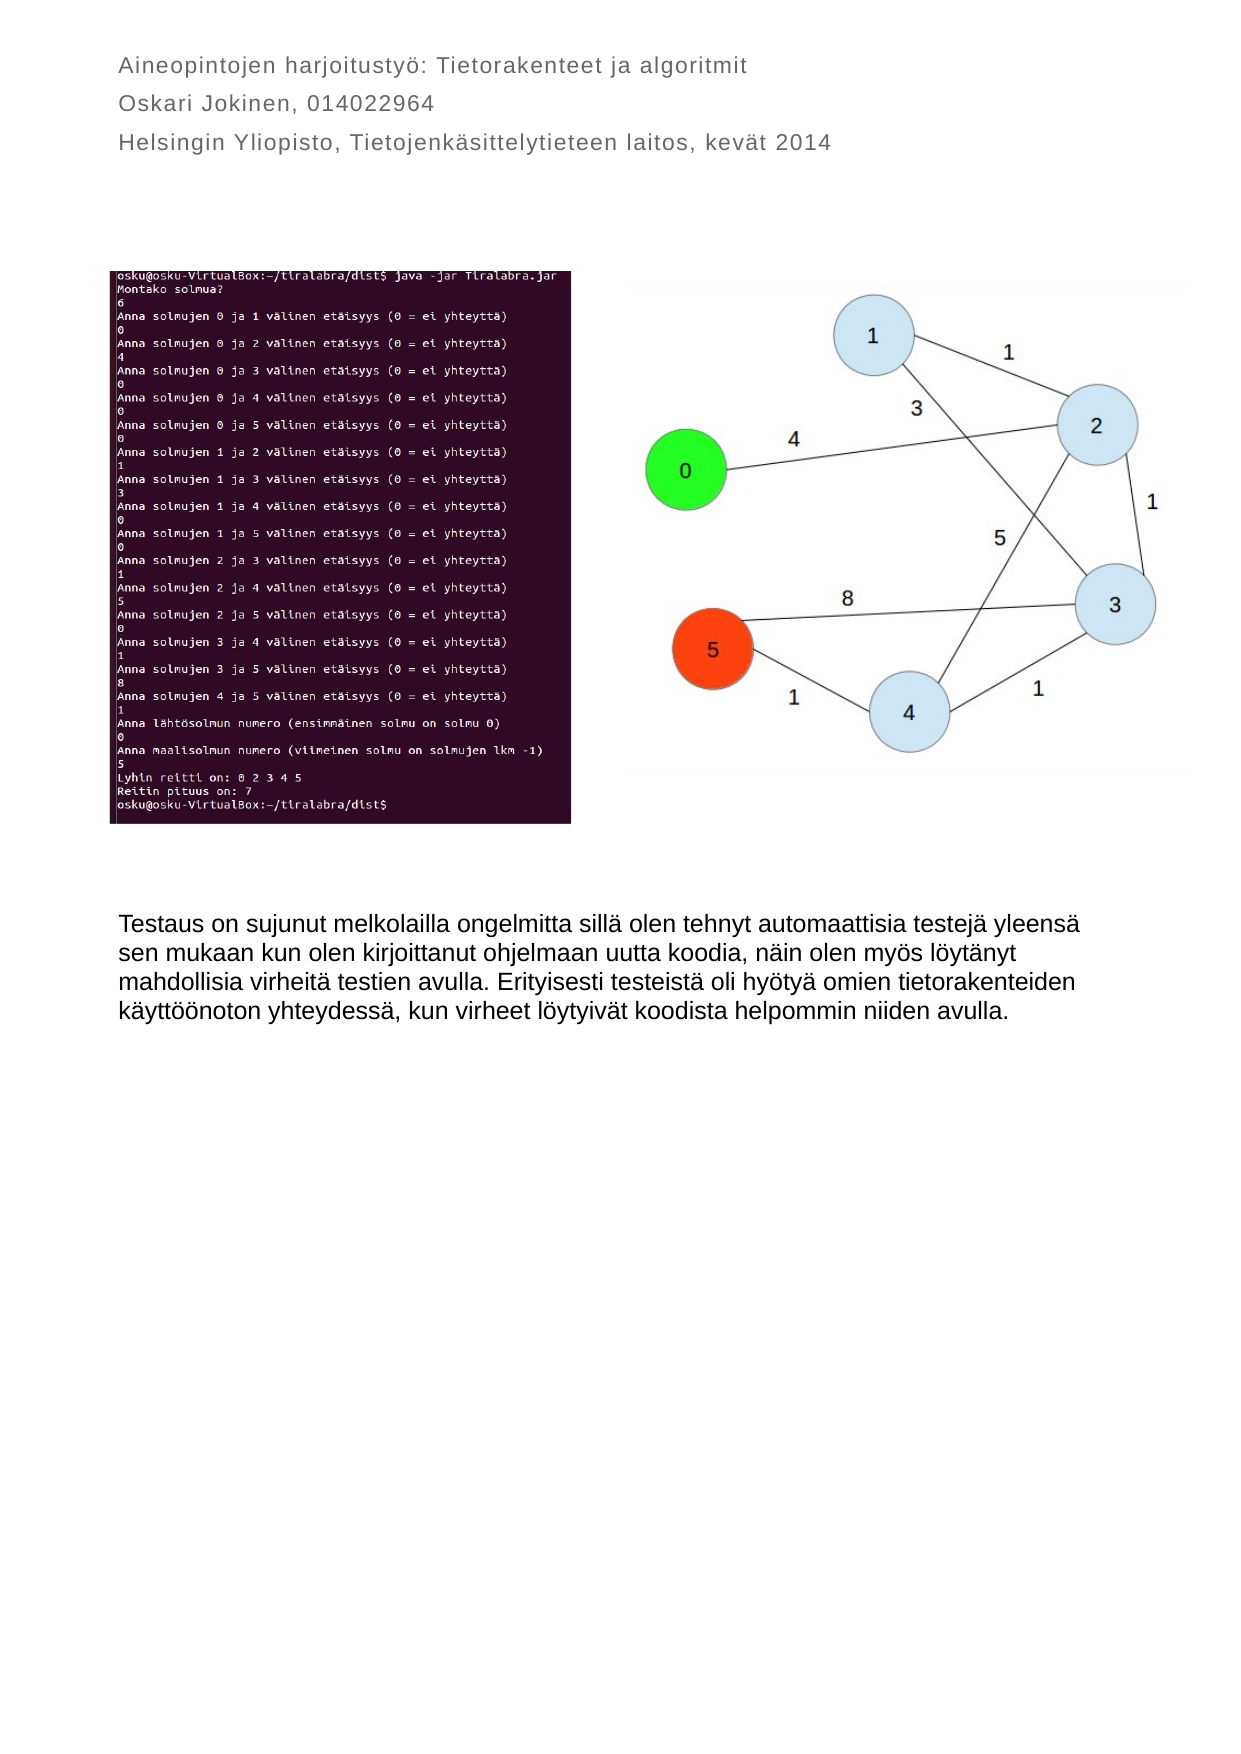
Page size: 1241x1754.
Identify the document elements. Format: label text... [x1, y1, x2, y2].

text Testaus on sujunut melkolailla ongelmitta sillä olen tehnyt automaattisia testejä yleensä sen mukaan kun olen kirjoittanut ohjelmaan uutta koodia, näin olen myös löytänyt mahdollisia virheitä testien avulla. Erityisesti testeistä oli hyötyä omien tietorakenteiden käyttöönoton yhteydessä, kun virheet löytyivät koodista helpommin niiden avulla. [118, 909, 1122, 1024]
picture [627, 285, 1192, 775]
picture [109, 271, 572, 824]
